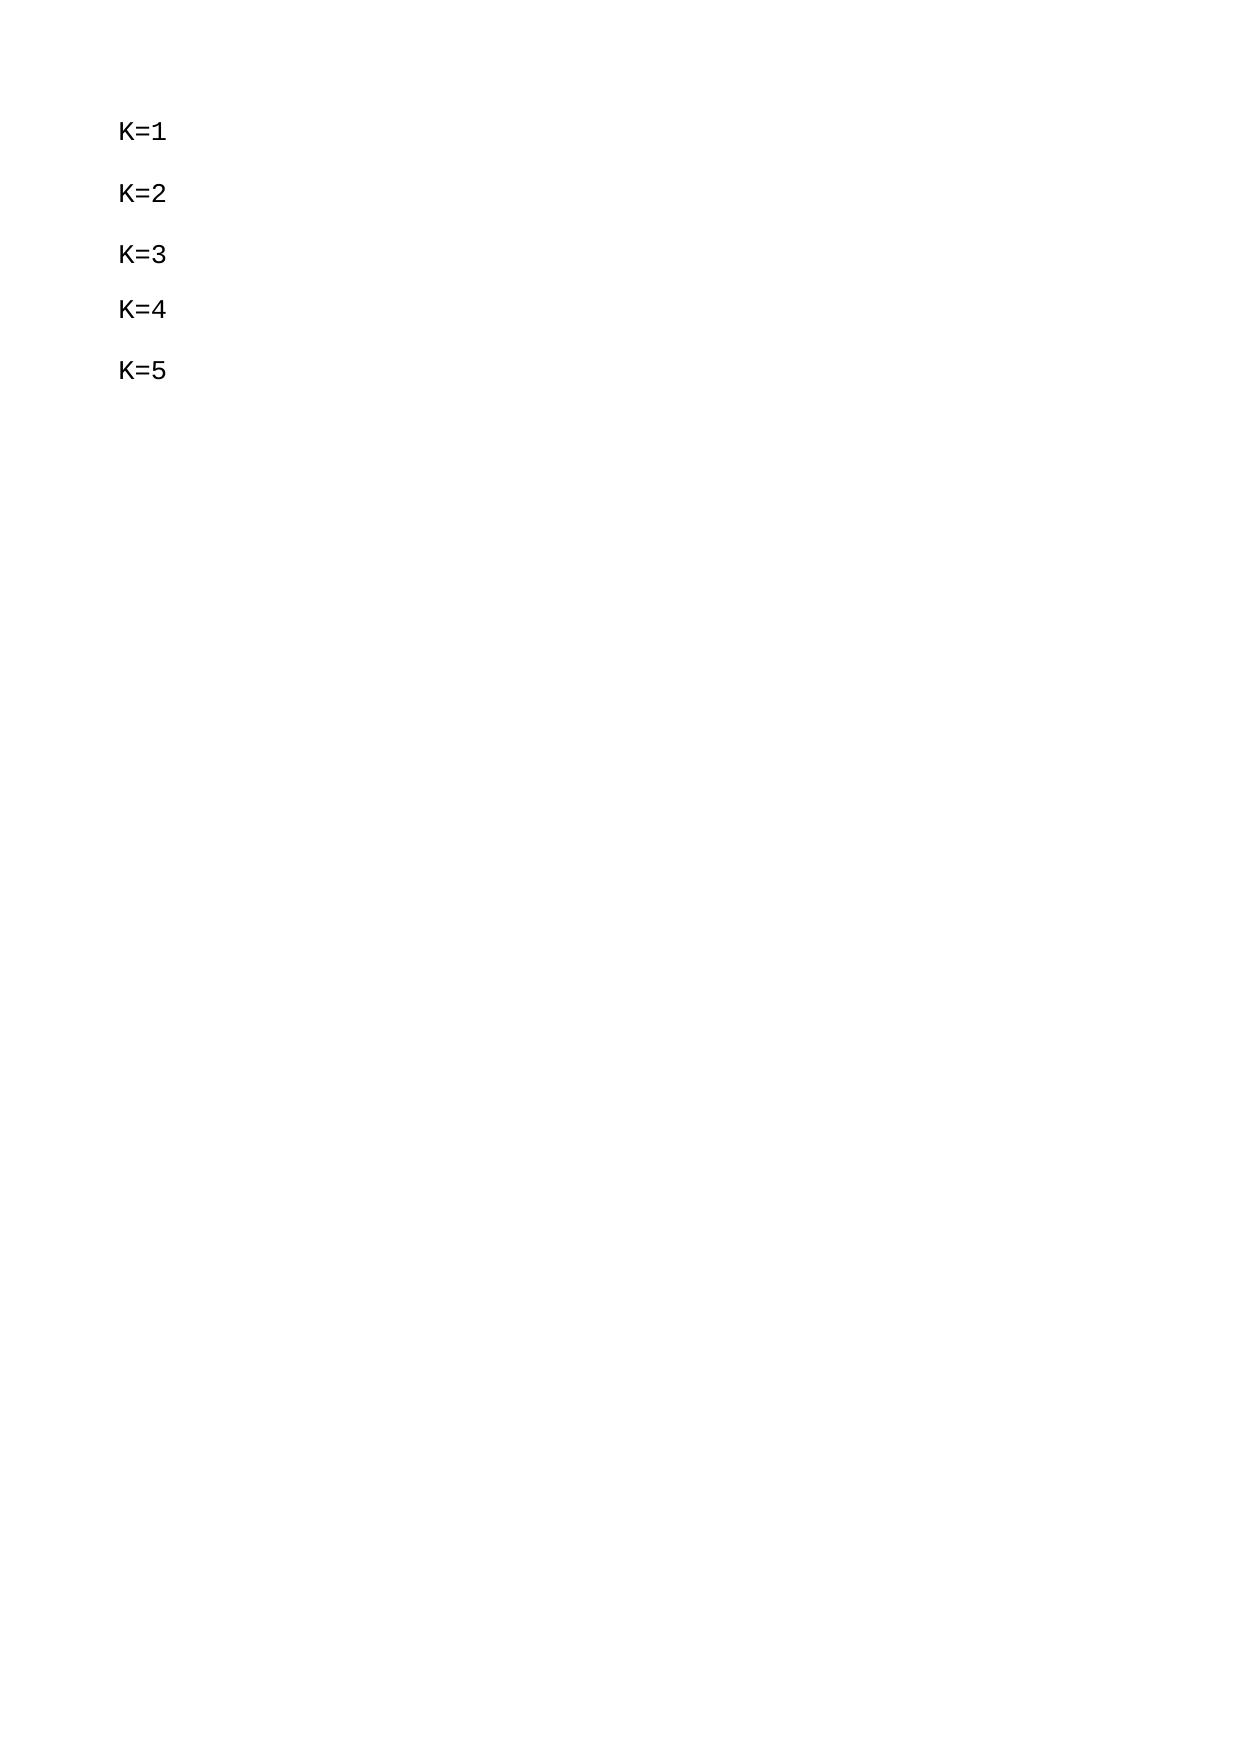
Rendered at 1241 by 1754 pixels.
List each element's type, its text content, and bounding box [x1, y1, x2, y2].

text K=5 [118, 357, 1122, 388]
text K=4 [118, 295, 1122, 326]
text K=1 [118, 118, 1122, 149]
text K=2 [118, 179, 1122, 210]
text K=3 [118, 241, 1122, 272]
